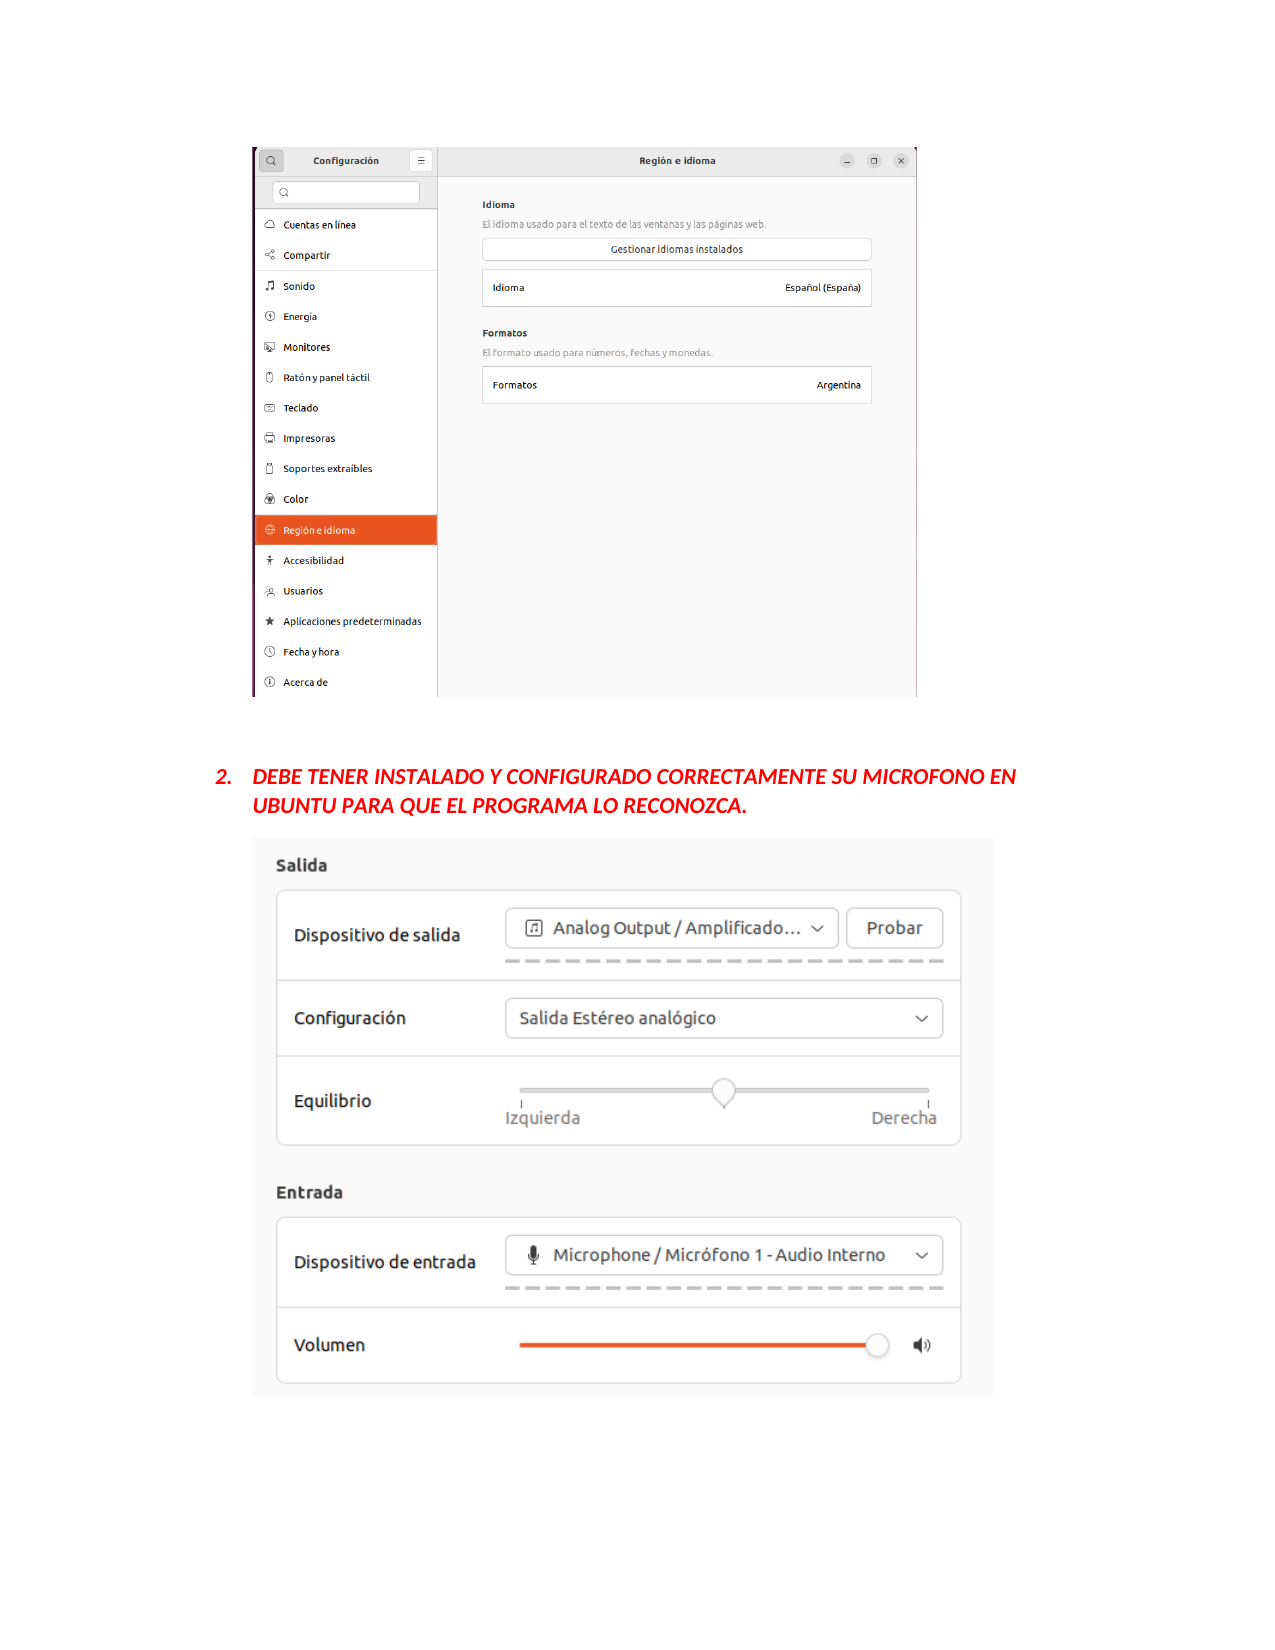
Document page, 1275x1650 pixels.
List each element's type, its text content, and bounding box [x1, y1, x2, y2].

list DEBE TENER INSTALADO Y CONFIGURADO CORRECTAMENTE SU MICROFONO EN UBUNTU PARA QUE EL PROGRAMA LO RECONOZCA. [215, 762, 1098, 820]
